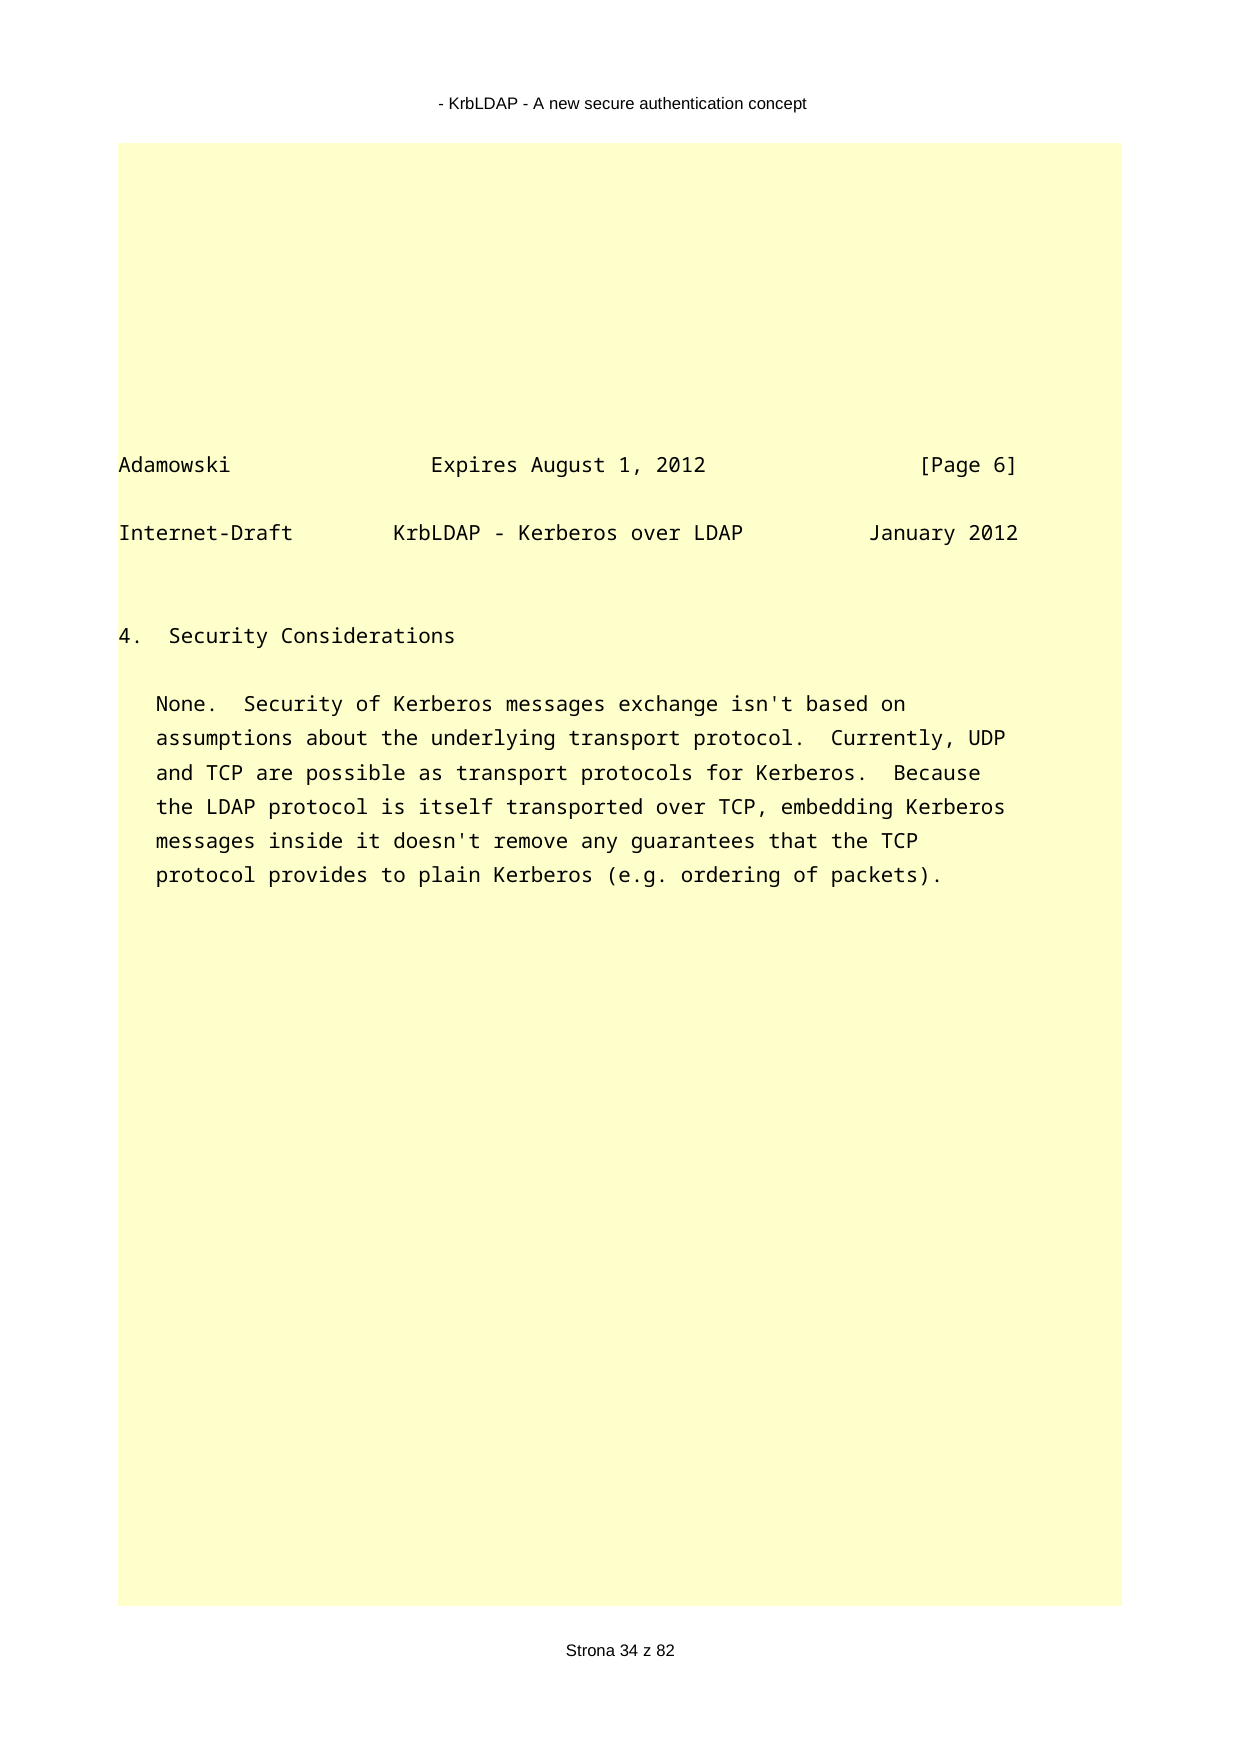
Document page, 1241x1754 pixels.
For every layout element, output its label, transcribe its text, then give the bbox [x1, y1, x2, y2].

text the LDAP protocol is itself transported over TCP, embedding Kerberos [118, 792, 1122, 820]
text Internet-Draft KrbLDAP - Kerberos over LDAP January 2012 [118, 518, 1122, 547]
text None. Security of Kerberos messages exchange isn't based on [118, 689, 1122, 718]
text protocol provides to plain Kerberos (e.g. ordering of packets). [118, 860, 1122, 888]
text messages inside it doesn't remove any guarantees that the TCP [118, 826, 1122, 854]
text and TCP are possible as transport protocols for Kerberos. Because [118, 758, 1122, 786]
text Adamowski Expires August 1, 2012 [Page 6] [118, 450, 1122, 478]
text assumptions about the underlying transport protocol. Currently, UDP [118, 723, 1122, 752]
text 4. Security Considerations [118, 621, 1122, 649]
